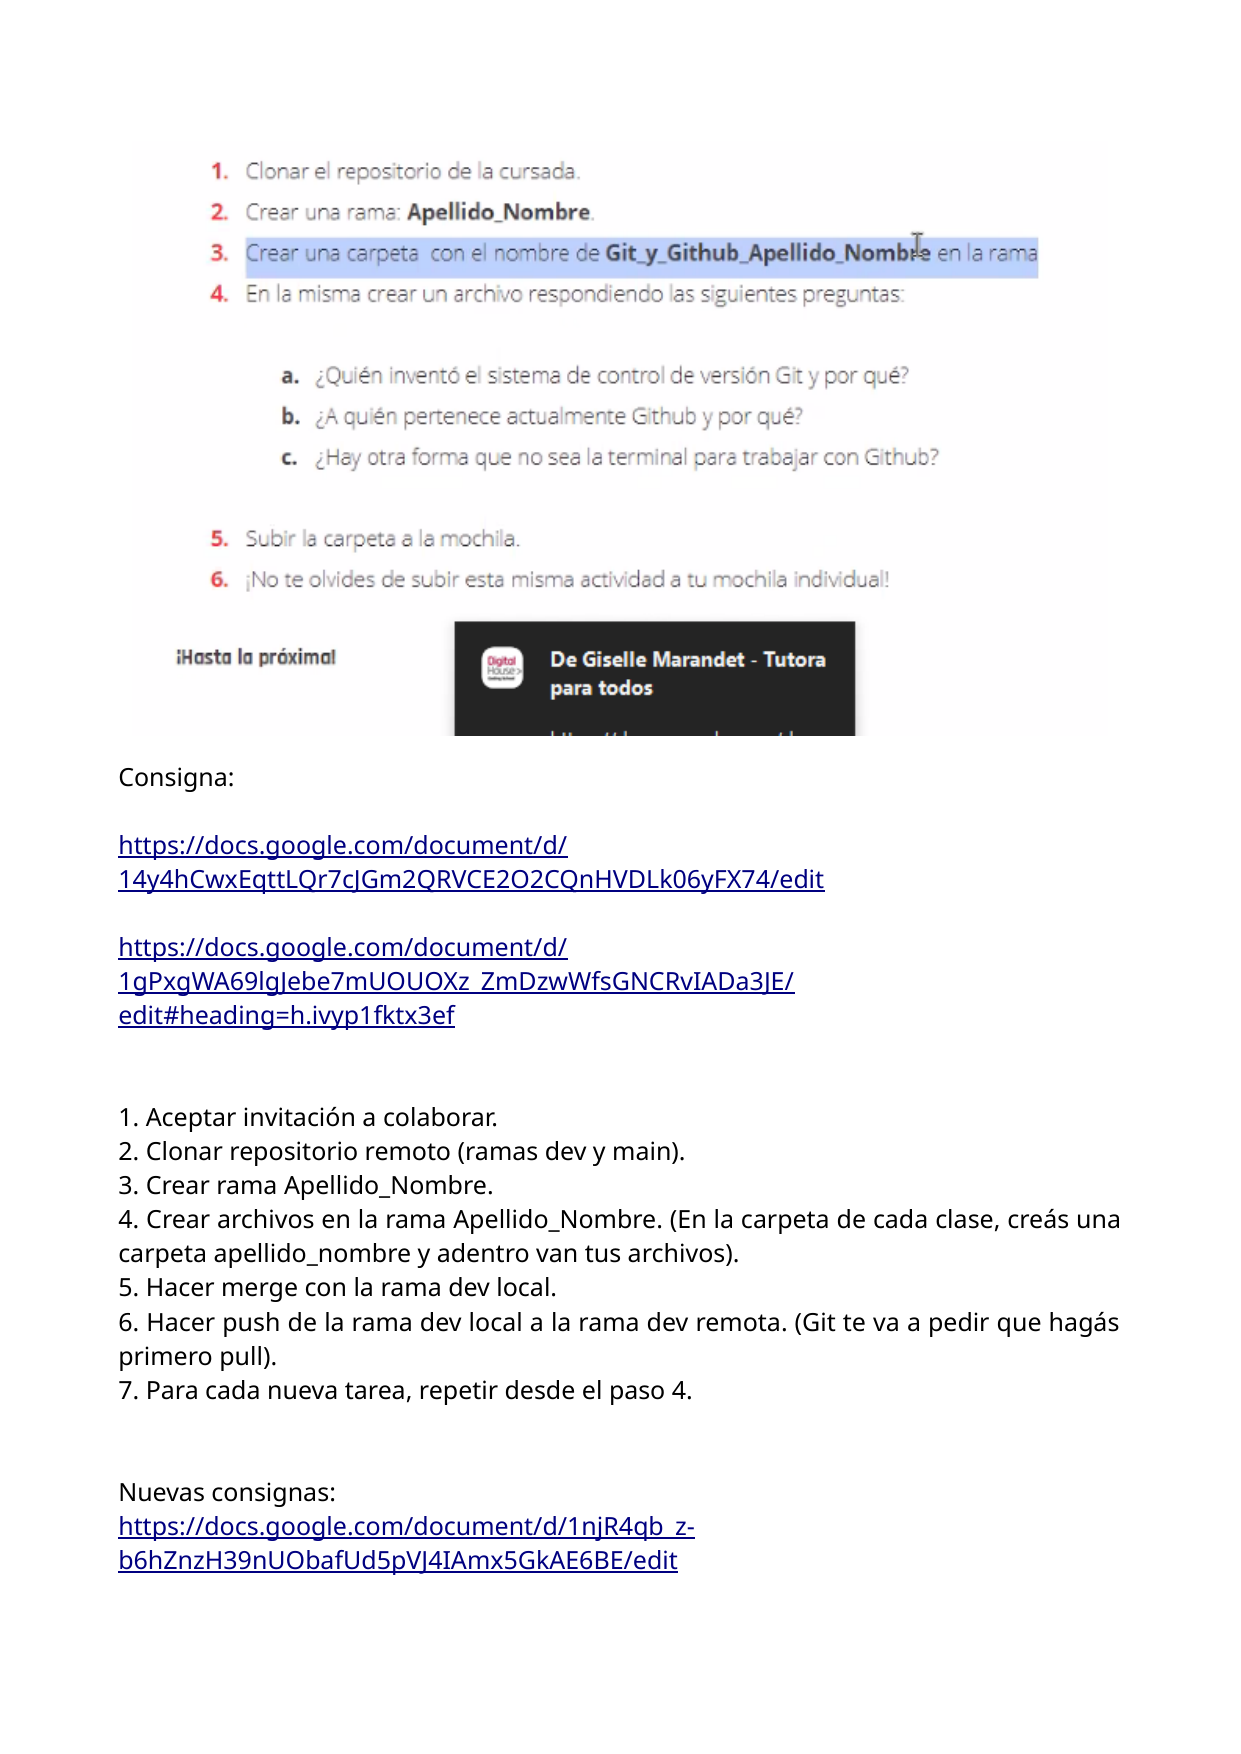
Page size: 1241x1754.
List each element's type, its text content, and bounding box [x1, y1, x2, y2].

text 6. Hacer push de la rama dev local a la rama dev remota. (Git te va a pedir que hagás primero pull). [118, 1304, 1122, 1372]
text 5. Hacer merge con la rama dev local. [118, 1270, 1122, 1304]
picture [131, 141, 1109, 736]
text https://docs.google.com/document/d/14y4hCwxEqttLQr7cJGm2QRVCE2O2CQnHVDLk06yFX74/edit [118, 827, 1122, 895]
text Nuevas consignas: [118, 1474, 1122, 1508]
text Consigna: [118, 118, 1122, 793]
text https://docs.google.com/document/d/1gPxgWA69lgJebe7mUOUOXz_ZmDzwWfsGNCRvIADa3JE/edit#heading=h.ivyp1fktx3ef [118, 929, 1122, 1032]
text 3. Crear rama Apellido_Nombre. [118, 1168, 1122, 1202]
text 1. Aceptar invitación a colaborar. [118, 1100, 1122, 1134]
text 2. Clonar repositorio remoto (ramas dev y main). [118, 1134, 1122, 1168]
text 7. Para cada nueva tarea, repetir desde el paso 4. [118, 1372, 1122, 1406]
text 4. Crear archivos en la rama Apellido_Nombre. (En la carpeta de cada clase, creás una carpeta apellido_nombre y adentro van tus archivos). [118, 1202, 1122, 1270]
text https://docs.google.com/document/d/1njR4qb_z-b6hZnzH39nUObafUd5pVJ4IAmx5GkAE6BE/edit [118, 1508, 1122, 1577]
